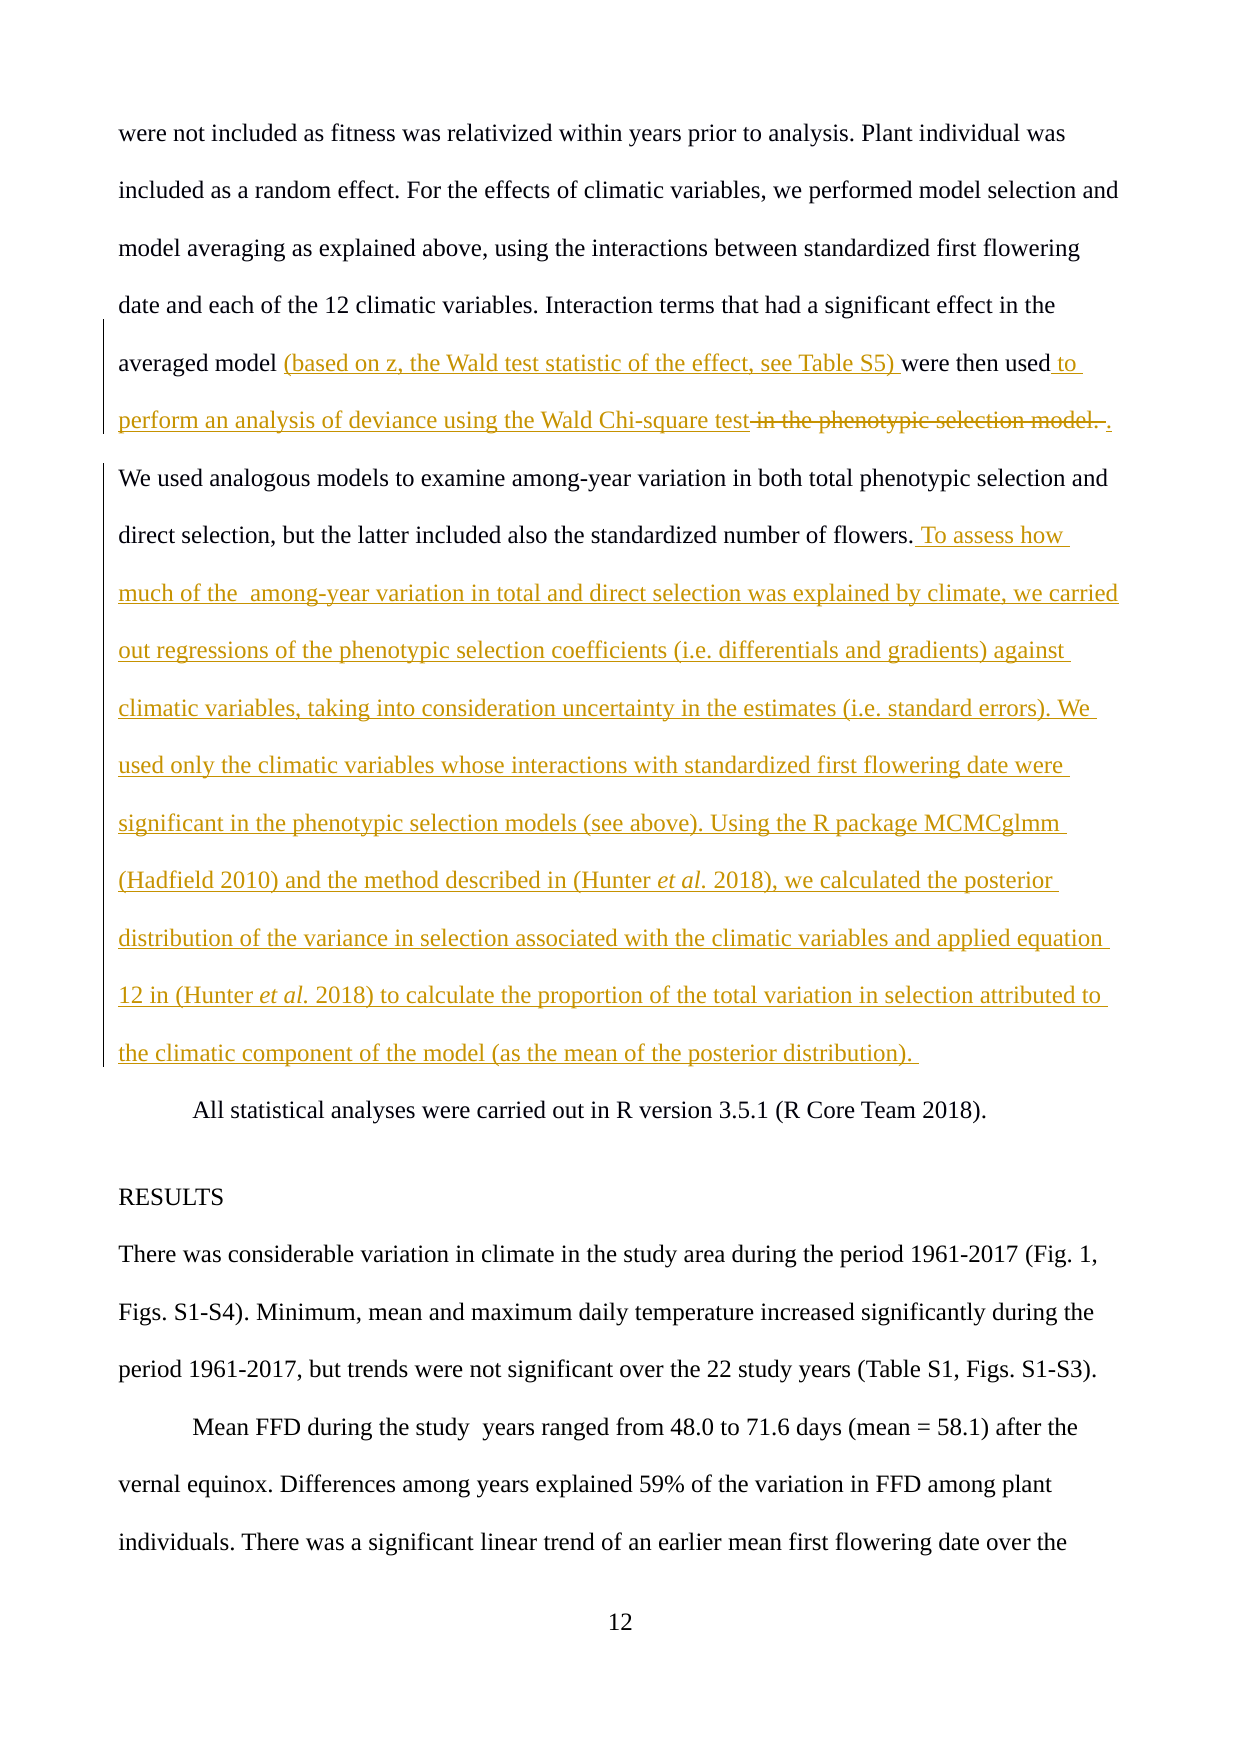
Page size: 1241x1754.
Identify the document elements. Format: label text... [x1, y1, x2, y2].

text RESULTS [118, 1182, 1122, 1211]
text Mean FFD during the study years ranged from 48.0 to 71.6 days (mean = 58.1) after the vernal equinox. Differences among years explained 59% of the variation in FFD among plant individuals. There was a significant linear trend of an earlier mean first flowering date over the [118, 1412, 1122, 1556]
text There was considerable variation in climate in the study area during the period 1961-2017 (Fig. 1, Figs. S1-S4). Minimum, mean and maximum daily temperature increased significantly during the period 1961-2017, but trends were not significant over the 22 study years (Table S1, Figs. S1-S3). [118, 1239, 1122, 1383]
text To examine if variation in total phenotypic selection among years was related to climatic conditions during spring, we performed phenotypic selection models including the interactions between standardized FFD and climatic variables. The main effects of climatic variables on fitness were not included as fitness was relativized within years prior to analysis. Plant individual was included as a random effect. For the effects of climatic variables, we performed model selection and model averaging as explained above, using the interactions between standardized first flowering date and each of the 12 climatic variables. Interaction terms that had a significant effect in the averaged model (based on z, the Wald test statistic of the effect, see Table S5) were then used to perform an analysis of deviance using the Wald Chi-square test. [118, 118, 1122, 434]
text All statistical analyses were carried out in R version 3.5.1 (R Core Team 2018). [118, 1096, 1122, 1124]
text We used analogous models to examine among-year variation in both total phenotypic selection and direct selection, but the latter included also the standardized number of flowers. To assess how much of the among-year variation in total and direct selection was explained by climate, we carried out regressions of the phenotypic selection coefficients (i.e. differentials and gradients) against climatic variables, taking into consideration uncertainty in the estimates (i.e. standard errors). We used only the climatic variables whose interactions with standardized first flowering date were significant in the phenotypic selection models (see above). Using the R package MCMCglmm (Hadfield 2010) and the method described in (Hunter et al. 2018), we calculated the posterior distribution of the variance in selection associated with the climatic variables and applied equation 12 in (Hunter et al. 2018) to calculate the proportion of the total variation in selection attributed to the climatic component of the model (as the mean of the posterior distribution). [118, 463, 1122, 1067]
